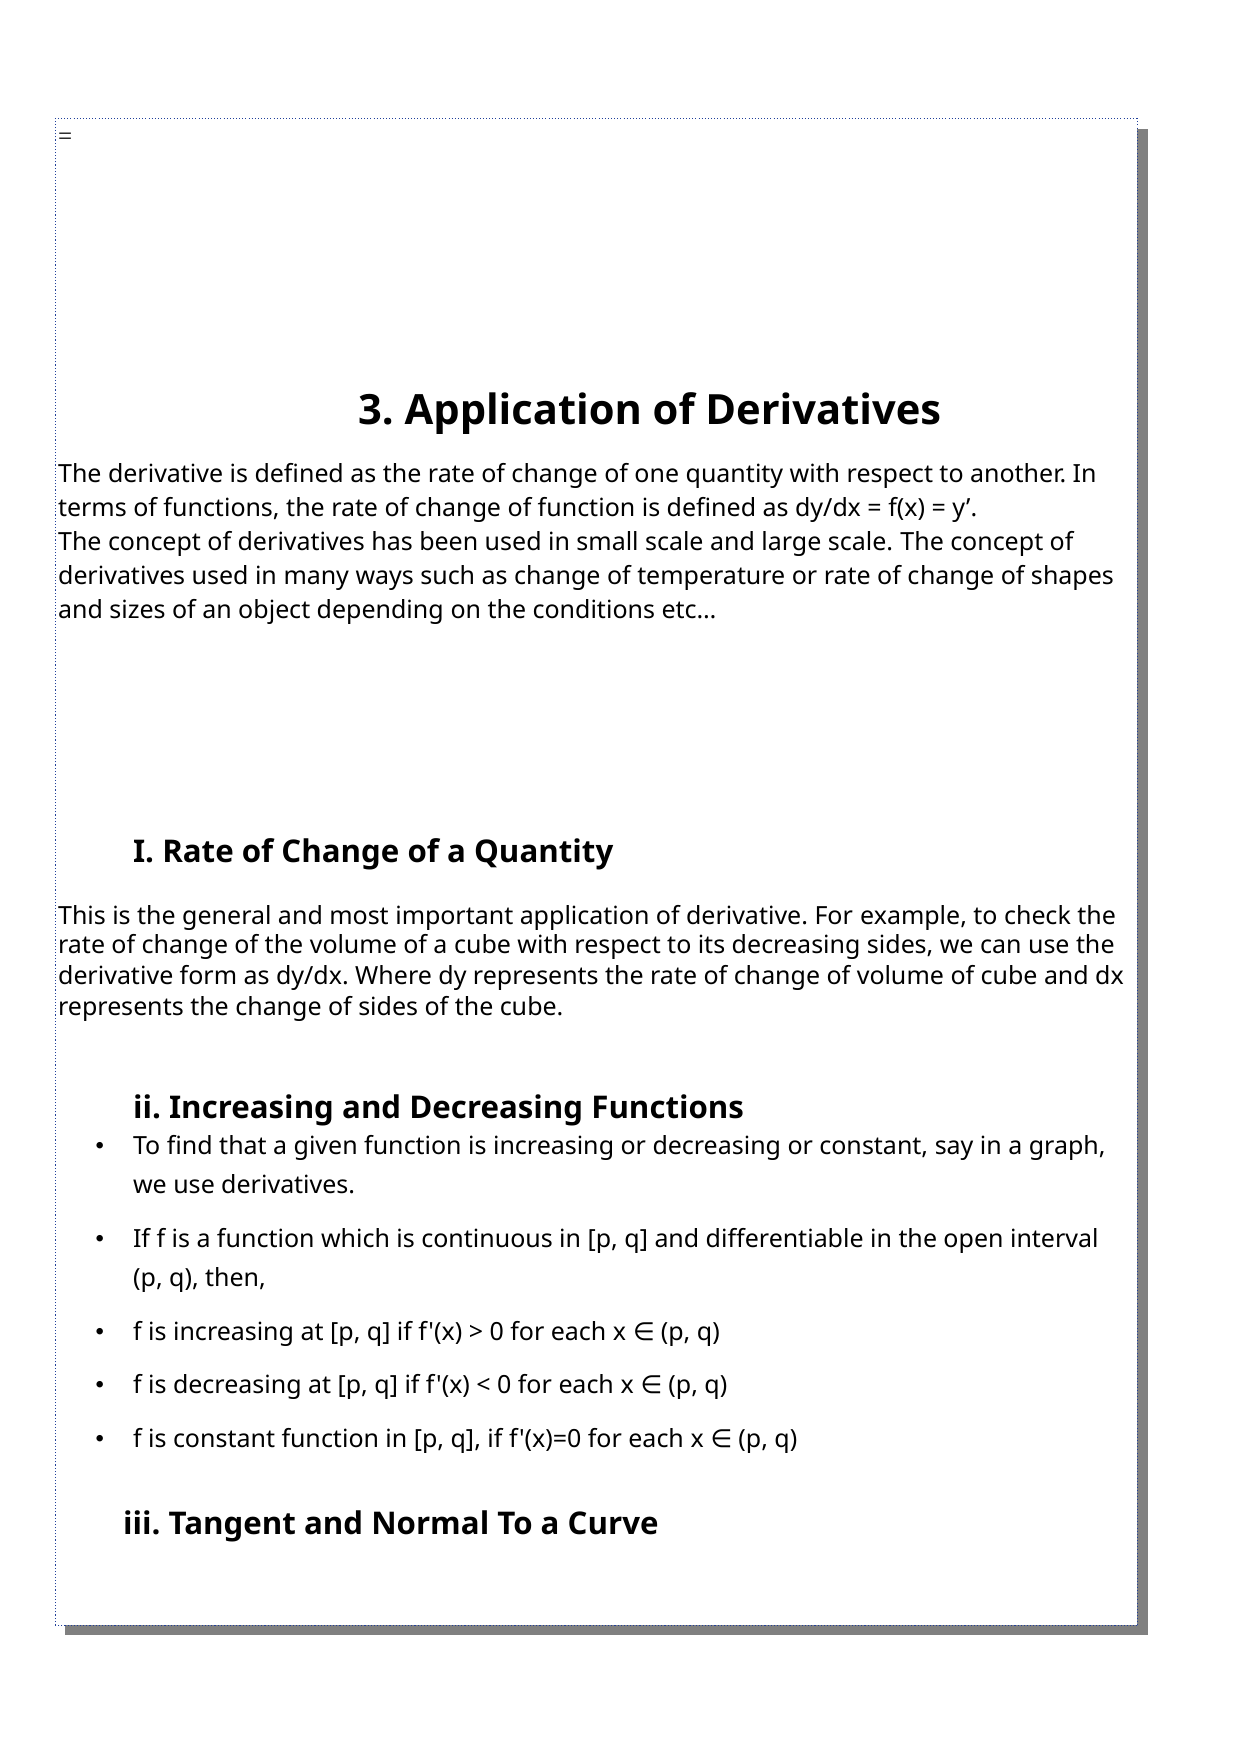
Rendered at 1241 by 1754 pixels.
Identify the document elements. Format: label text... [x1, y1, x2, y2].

title This is the general and most important application of derivative. For example, to check the rate of change of the volume of a cube with respect to its decreasing sides, we can use the derivative form as dy/dx. Where dy represents the rate of change of volume of cube and dx represents the change of sides of the cube. [58, 900, 1134, 1022]
list If f is a function which is continuous in [p, q] and differentiable in the open interval (p, q), then, [95, 1220, 1134, 1294]
list f is constant function in [p, q], if f'(x)=0 for each x ∈ (p, q) [95, 1421, 1134, 1455]
title ii. Increasing and Decreasing Functions [58, 1085, 1134, 1127]
list To find that a given function is increasing or decreasing or constant, say in a graph, we use derivatives. [95, 1127, 1134, 1201]
subtitle 3. Application of Derivatives [58, 380, 1134, 437]
title iii. Tangent and Normal To a Curve [58, 1504, 1134, 1542]
list f is decreasing at [p, q] if f'(x) < 0 for each x ∈ (p, q) [95, 1367, 1134, 1401]
title I. Rate of Change of a Quantity [58, 832, 1134, 870]
list f is increasing at [p, q] if f'(x) > 0 for each x ∈ (p, q) [95, 1313, 1134, 1347]
subtitle The derivative is defined as the rate of change of one quantity with respect to another. In terms of functions, the rate of change of function is defined as dy/dx = f(x) = y’. The concept of derivatives has been used in small scale and large scale. The concept of derivatives used in many ways such as change of temperature or rate of change of shapes and sizes of an object depending on the conditions etc… [58, 456, 1134, 626]
